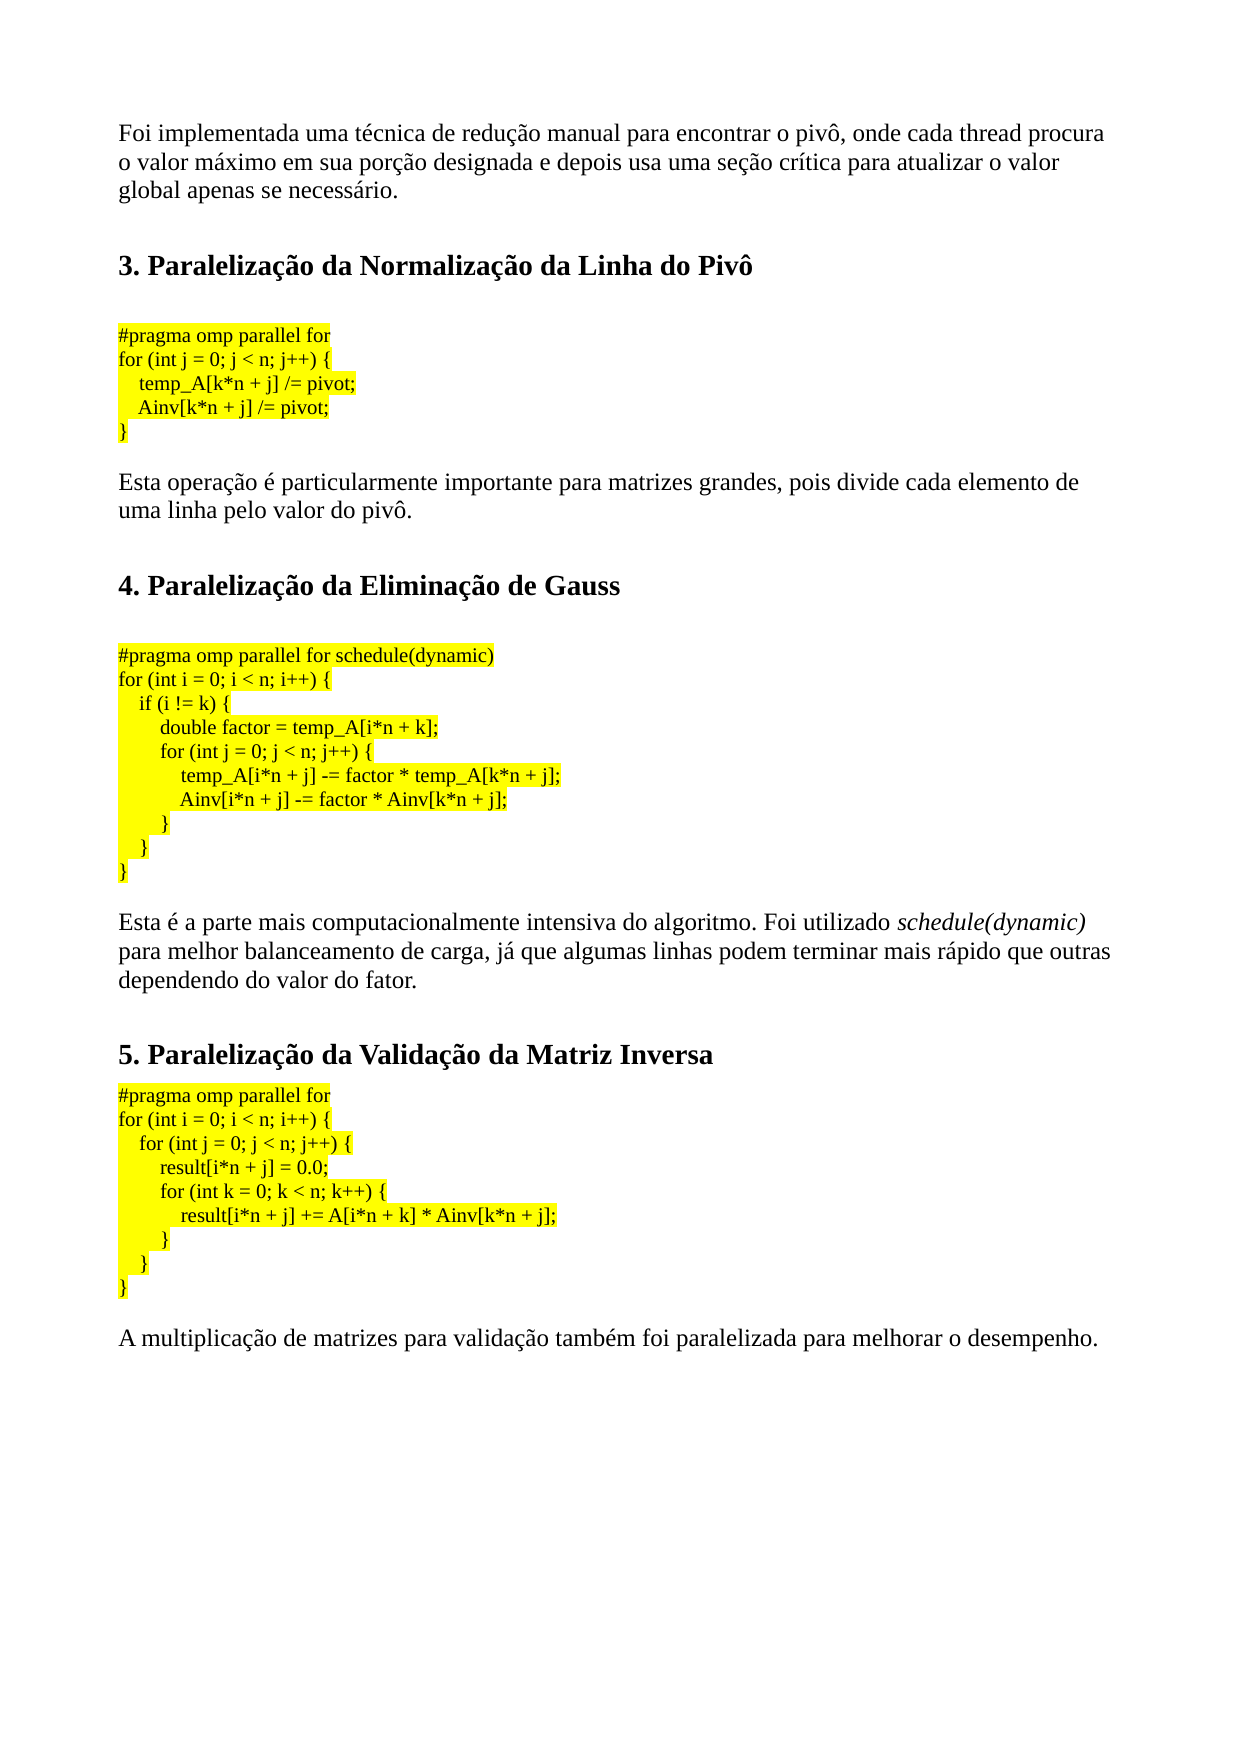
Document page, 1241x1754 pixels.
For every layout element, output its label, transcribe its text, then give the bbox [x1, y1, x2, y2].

text temp_A[i*n + j] -= factor * temp_A[k*n + j]; [118, 763, 1122, 787]
text } [118, 419, 1122, 443]
text } [118, 1275, 1122, 1299]
text double factor = temp_A[i*n + k]; [118, 715, 1122, 739]
text Ainv[k*n + j] /= pivot; [118, 395, 1122, 419]
text #pragma omp parallel for schedule(dynamic) [118, 642, 1122, 667]
subtitle 5. Paralelização da Validação da Matriz Inversa [118, 1037, 1122, 1070]
text for (int j = 0; j < n; j++) { [118, 347, 1122, 371]
text } [118, 1227, 1122, 1251]
text for (int k = 0; k < n; k++) { [118, 1179, 1122, 1203]
text } [118, 835, 1122, 859]
text } [118, 859, 1122, 883]
subtitle 3. Paralelização da Normalização da Linha do Pivô [118, 248, 1122, 281]
text } [118, 811, 1122, 835]
text #pragma omp parallel for [118, 1083, 1122, 1107]
text if (i != k) { [118, 691, 1122, 715]
subtitle 4. Paralelização da Eliminação de Gauss [118, 568, 1122, 601]
text A multiplicação de matrizes para validação também foi paralelizada para melhorar o desempenho. [118, 1323, 1122, 1352]
text Esta é a parte mais computacionalmente intensiva do algoritmo. Foi utilizado schedule(dynamic) para melhor balanceamento de carga, já que algumas linhas podem terminar mais rápido que outras dependendo do valor do fator. [118, 907, 1122, 993]
text result[i*n + j] += A[i*n + k] * Ainv[k*n + j]; [118, 1203, 1122, 1227]
text temp_A[k*n + j] /= pivot; [118, 371, 1122, 395]
text Esta operação é particularmente importante para matrizes grandes, pois divide cada elemento de uma linha pelo valor do pivô. [118, 467, 1122, 524]
text for (int i = 0; i < n; i++) { [118, 667, 1122, 691]
text result[i*n + j] = 0.0; [118, 1155, 1122, 1179]
text } [118, 1251, 1122, 1275]
text for (int i = 0; i < n; i++) { [118, 1107, 1122, 1131]
text #pragma omp parallel for [118, 322, 1122, 347]
text Ainv[i*n + j] -= factor * Ainv[k*n + j]; [118, 787, 1122, 811]
text for (int j = 0; j < n; j++) { [118, 739, 1122, 763]
text Foi implementada uma técnica de redução manual para encontrar o pivô, onde cada thread procura o valor máximo em sua porção designada e depois usa uma seção crítica para atualizar o valor global apenas se necessário. [118, 118, 1122, 204]
text for (int j = 0; j < n; j++) { [118, 1131, 1122, 1155]
